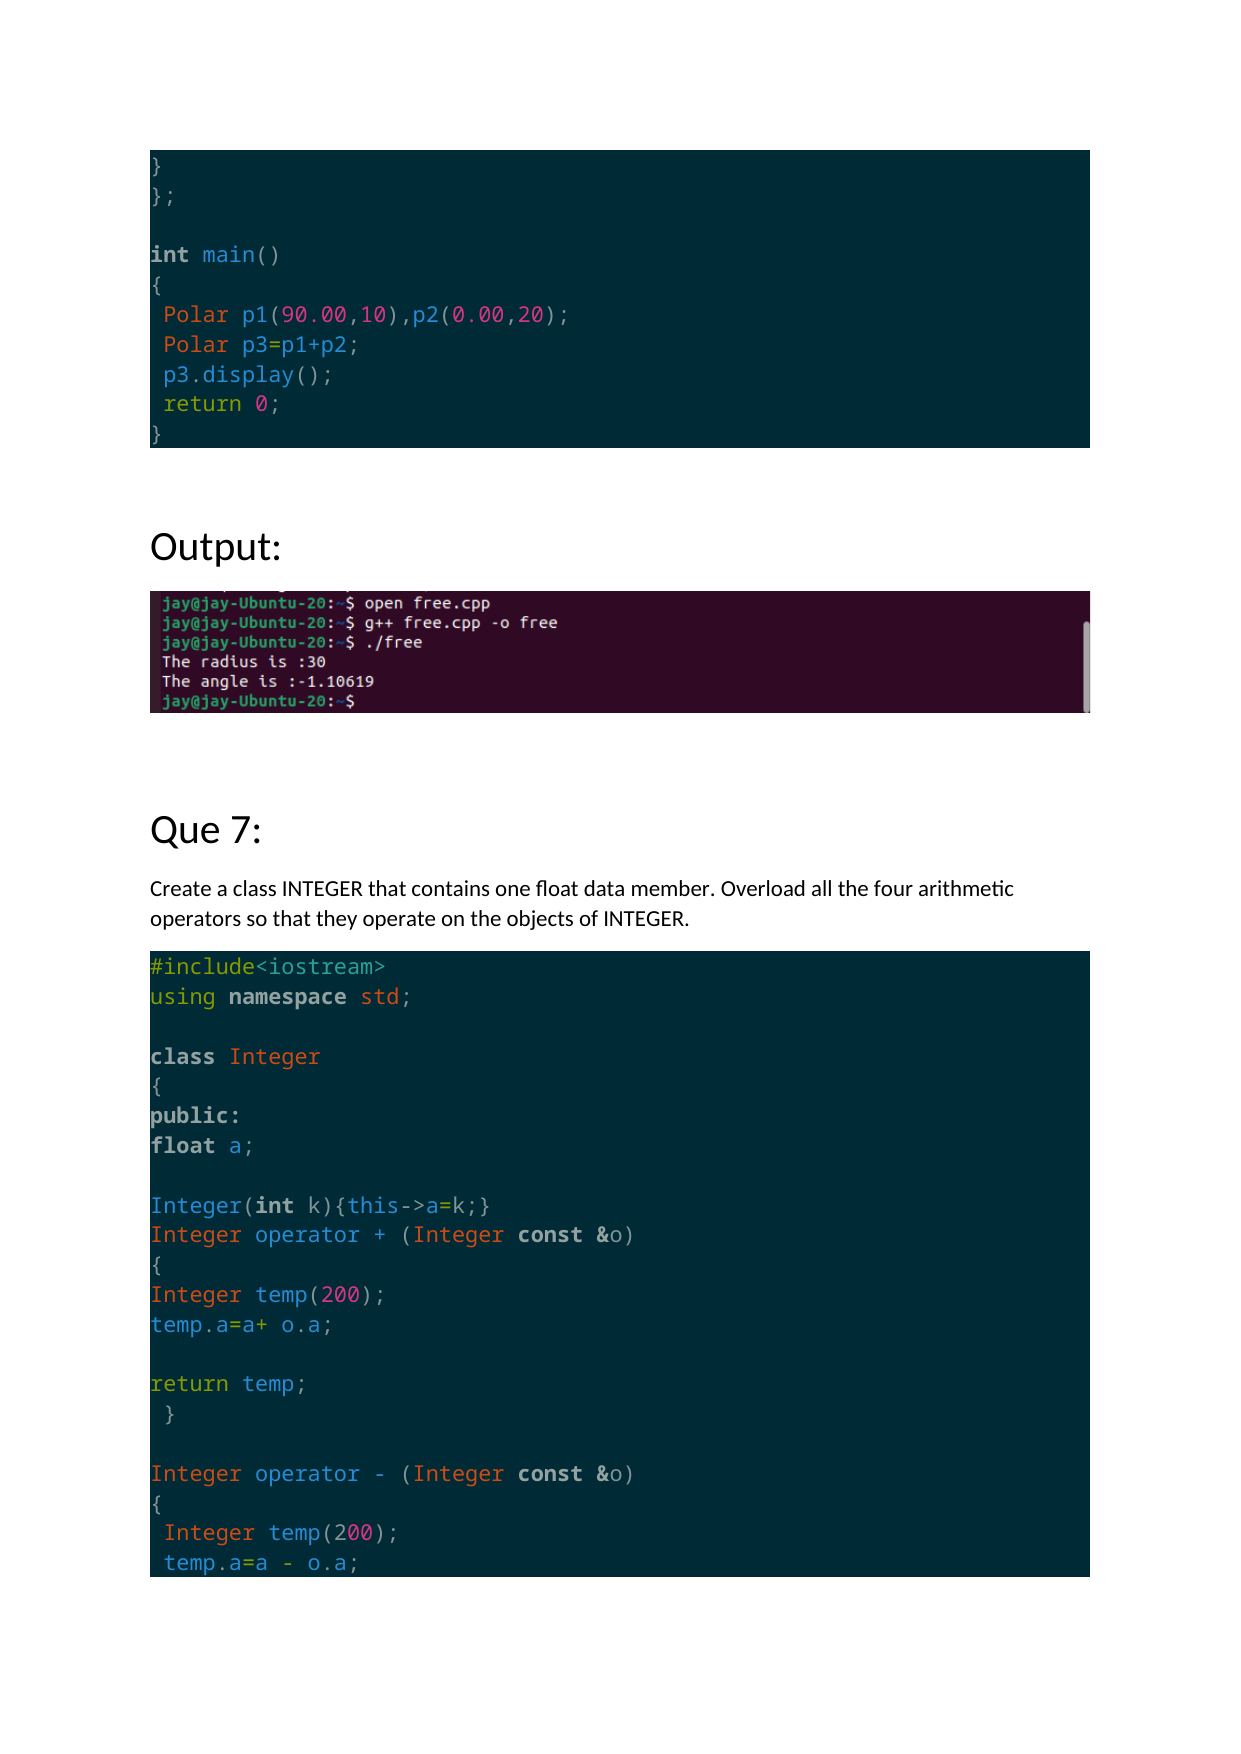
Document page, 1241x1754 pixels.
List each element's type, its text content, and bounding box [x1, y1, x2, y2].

text } [150, 1398, 1090, 1428]
text temp.a=a - o.a; [150, 1547, 1090, 1577]
text p3.display(); [150, 358, 1090, 388]
text public: [150, 1100, 1090, 1130]
text { [150, 269, 1090, 299]
text float a; [150, 1130, 1090, 1160]
text { [150, 1488, 1090, 1517]
text Output: [150, 519, 1090, 570]
text return temp; [150, 1368, 1090, 1398]
text #include<iostream> [150, 951, 1090, 981]
text Integer operator + (Integer const &o) [150, 1219, 1090, 1249]
text temp.a=a+ o.a; [150, 1309, 1090, 1339]
text { [150, 1249, 1090, 1279]
text int main() [150, 239, 1090, 269]
text } [150, 418, 1090, 448]
text Integer(int k){this->a=k;} [150, 1190, 1090, 1219]
text }; [150, 180, 1090, 209]
text { [150, 1071, 1090, 1100]
text Polar p3=p1+p2; [150, 329, 1090, 358]
text Integer temp(200); [150, 1279, 1090, 1309]
text Create a class INTEGER that contains one float data member. Overload all the four arithmetic operators so that they operate on the objects of INTEGER. [150, 874, 1090, 932]
text return 0; [150, 388, 1090, 418]
picture [150, 591, 1091, 713]
text Integer temp(200); [150, 1517, 1090, 1547]
text class Integer [150, 1041, 1090, 1071]
text Integer operator - (Integer const &o) [150, 1458, 1090, 1488]
text Polar p1(90.00,10),p2(0.00,20); [150, 299, 1090, 329]
text using namespace std; [150, 981, 1090, 1011]
text } [150, 150, 1090, 180]
text Que 7: [150, 803, 1090, 853]
